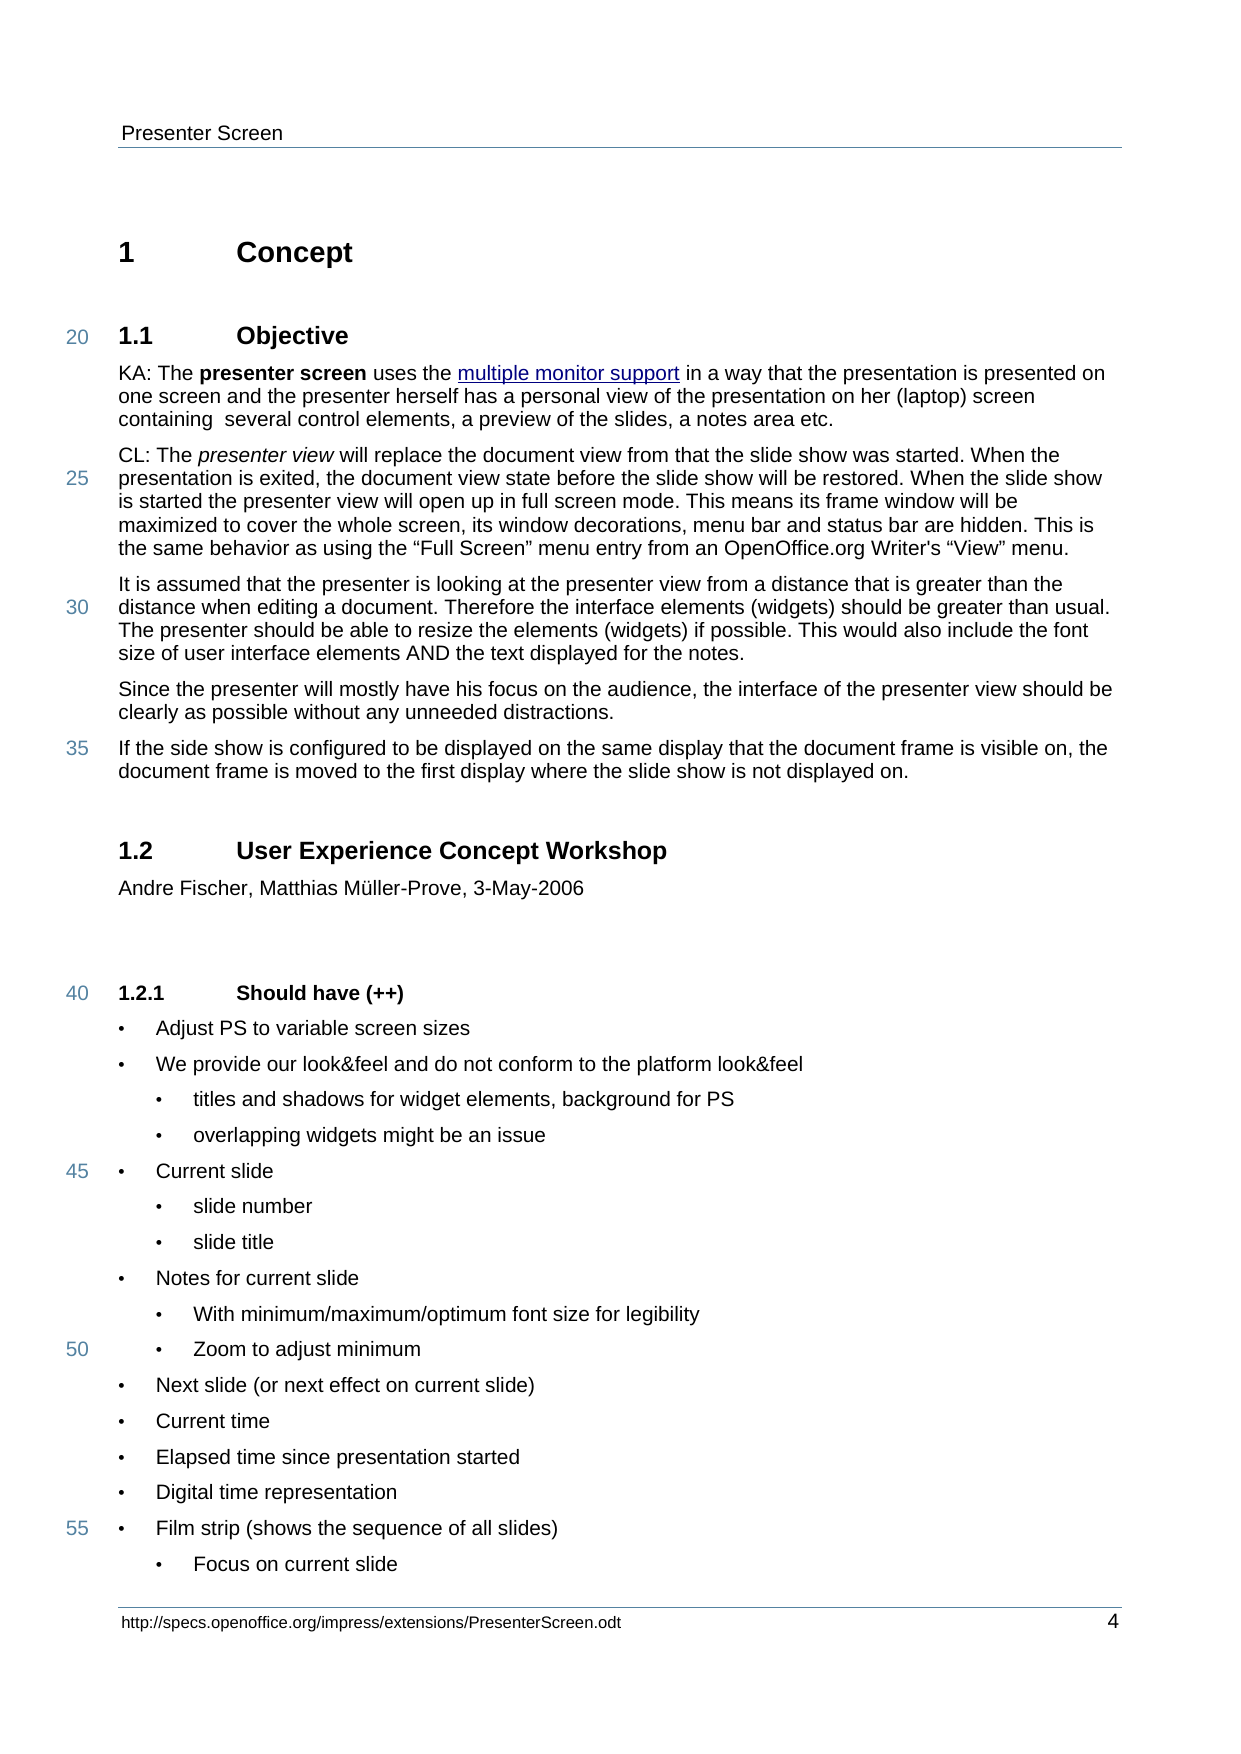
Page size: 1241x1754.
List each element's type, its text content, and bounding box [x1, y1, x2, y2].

subtitle Should have (++) [118, 981, 1122, 1005]
list Zoom to adjust minimum [156, 1338, 1122, 1361]
subtitle Concept [118, 236, 1122, 268]
list Elapsed time since presentation started [118, 1445, 1122, 1468]
list We provide our look&feel and do not conform to the platform look&feel [118, 1052, 1122, 1075]
list Current slide [118, 1159, 1122, 1183]
list Digital time representation [118, 1481, 1122, 1504]
text Andre Fischer, Matthias Müller-Prove, 3-May-2006 [118, 876, 1122, 900]
list Adjust PS to variable screen sizes [118, 1016, 1122, 1040]
text KA: The presenter screen uses the multiple monitor support in a way that the presentation is presented on one screen and the presenter herself has a personal view of the presentation on her (laptop) screen containing several control elements, a preview of the slides, a notes area etc. [118, 361, 1122, 431]
list Next slide (or next effect on current slide) [118, 1374, 1122, 1397]
subtitle User Experience Concept Workshop [118, 837, 1122, 865]
list overlapping widgets might be an issue [156, 1124, 1122, 1147]
list titles and shadows for widget elements, background for PS [156, 1088, 1122, 1111]
text CL: The presenter view will replace the document view from that the slide show was started. When the presentation is exited, the document view state before the slide show will be restored. When the slide show is started the presenter view will open up in full screen mode. This means its frame window will be maximized to cover the whole screen, its window decorations, menu bar and status bar are hidden. This is the same behavior as using the “Full Screen” menu entry from an OpenOffice.org Writer's “View” menu. [118, 443, 1122, 559]
text If the side show is configured to be displayed on the same display that the document frame is visible on, the document frame is moved to the first display where the slide show is not displayed on. [118, 736, 1122, 783]
list Focus on current slide [156, 1552, 1122, 1576]
list With minimum/maximum/optimum font size for legibility [156, 1302, 1122, 1326]
subtitle Objective [118, 322, 1122, 349]
list Film strip (shows the sequence of all slides) [118, 1517, 1122, 1540]
list Notes for current slide [118, 1267, 1122, 1290]
list Current time [118, 1409, 1122, 1433]
list slide number [156, 1195, 1122, 1218]
text It is assumed that the presenter is looking at the presenter view from a distance that is greater than the distance when editing a document. Therefore the interface elements (widgets) should be greater than usual. The presenter should be able to resize the elements (widgets) if possible. This would also include the font size of user interface elements AND the text displayed for the notes. [118, 572, 1122, 665]
text Since the presenter will mostly have his focus on the audience, the interface of the presenter view should be clearly as possible without any unneeded distractions. [118, 677, 1122, 724]
list slide title [156, 1231, 1122, 1254]
